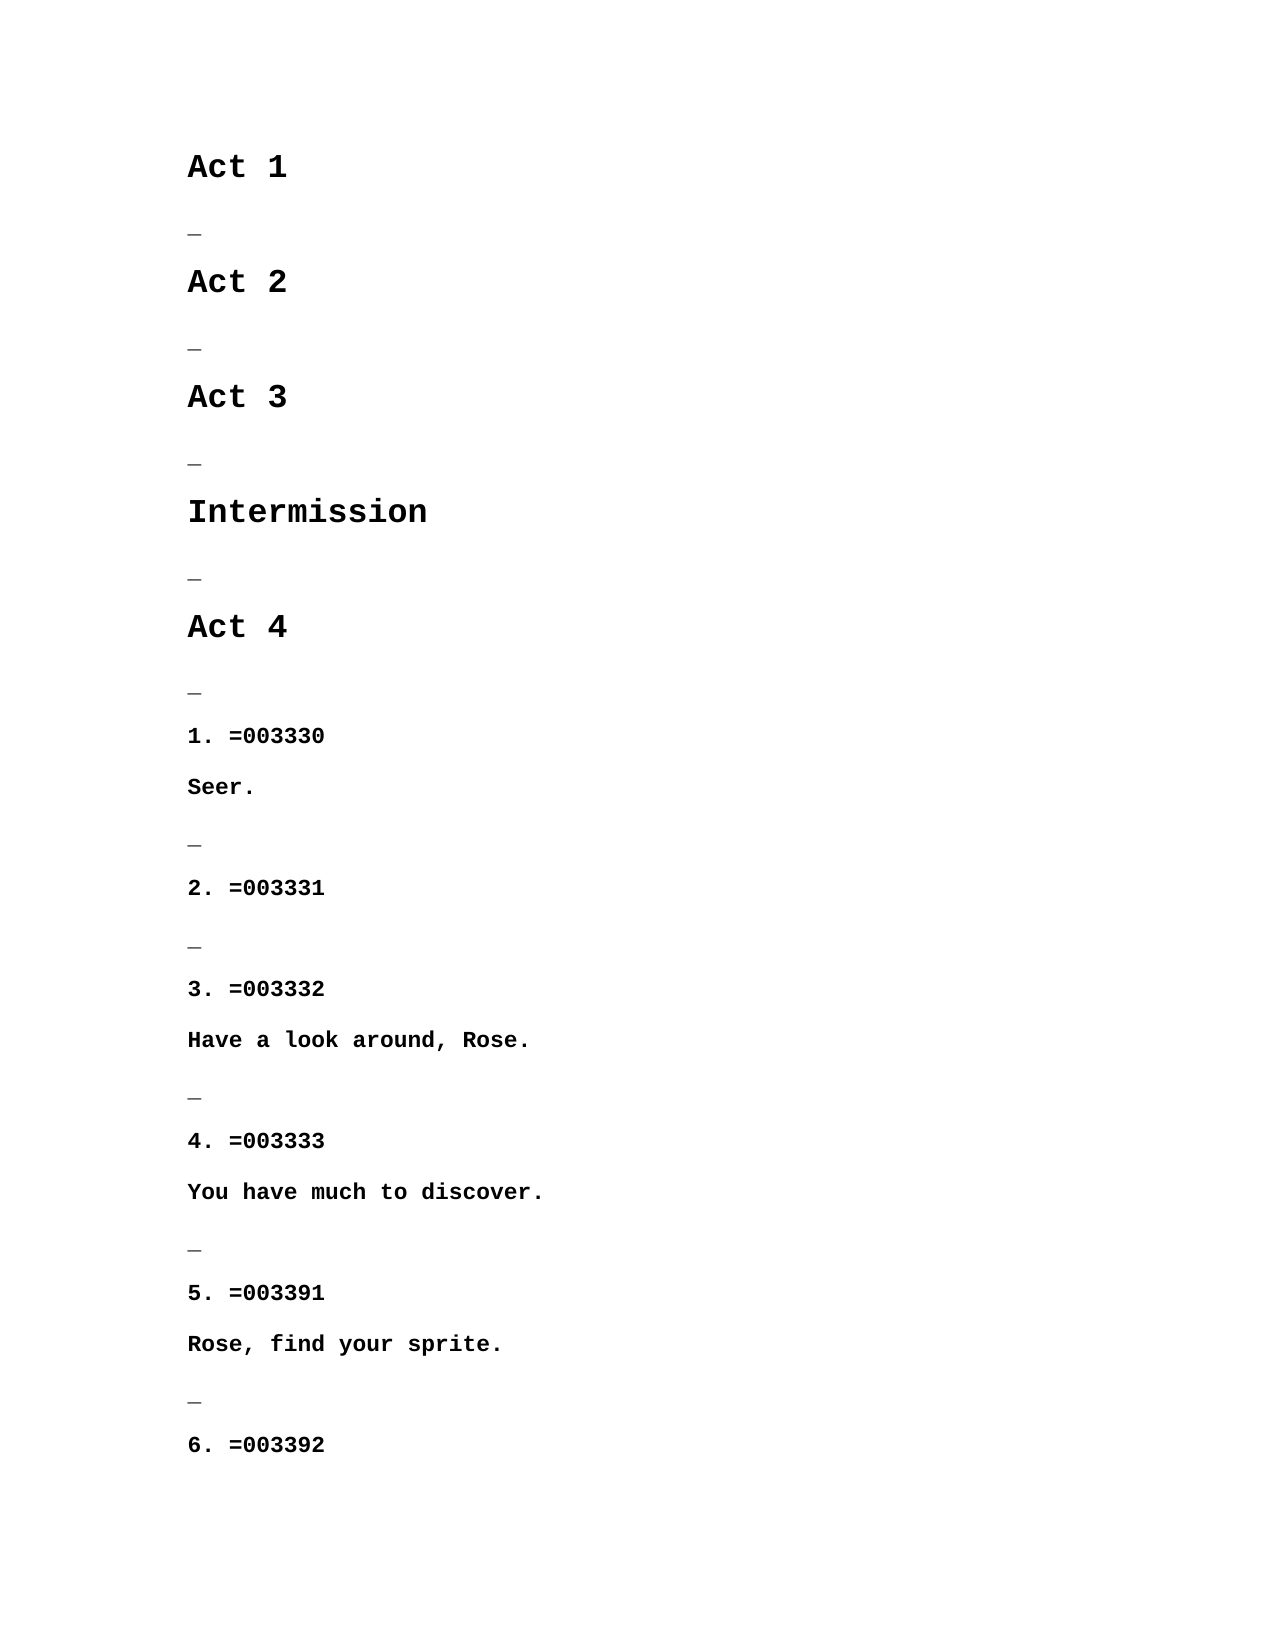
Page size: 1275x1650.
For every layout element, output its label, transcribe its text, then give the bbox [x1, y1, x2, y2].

text _ [187, 674, 1087, 700]
text You have much to discover. [187, 1180, 1087, 1206]
text _ [187, 329, 1087, 355]
text Rose, find your sprite. [187, 1332, 1087, 1358]
text _ [187, 214, 1087, 240]
text Act 4 [187, 609, 1087, 647]
text Have a look around, Rose. [187, 1028, 1087, 1054]
text Act 3 [187, 380, 1087, 418]
text 4. =003333 [187, 1129, 1087, 1155]
text Act 2 [187, 265, 1087, 303]
text Intermission [187, 495, 1087, 532]
text _ [187, 1231, 1087, 1257]
text Act 1 [187, 150, 1087, 188]
text _ [187, 1383, 1087, 1408]
text 5. =003391 [187, 1281, 1087, 1307]
text _ [187, 559, 1087, 585]
text 1. =003330 [187, 724, 1087, 750]
text 3. =003332 [187, 978, 1087, 1003]
text _ [187, 826, 1087, 852]
text 2. =003331 [187, 876, 1087, 902]
text _ [187, 1079, 1087, 1105]
text 6. =003392 [187, 1433, 1087, 1459]
text _ [187, 444, 1087, 470]
text Seer. [187, 775, 1087, 801]
text _ [187, 927, 1087, 953]
